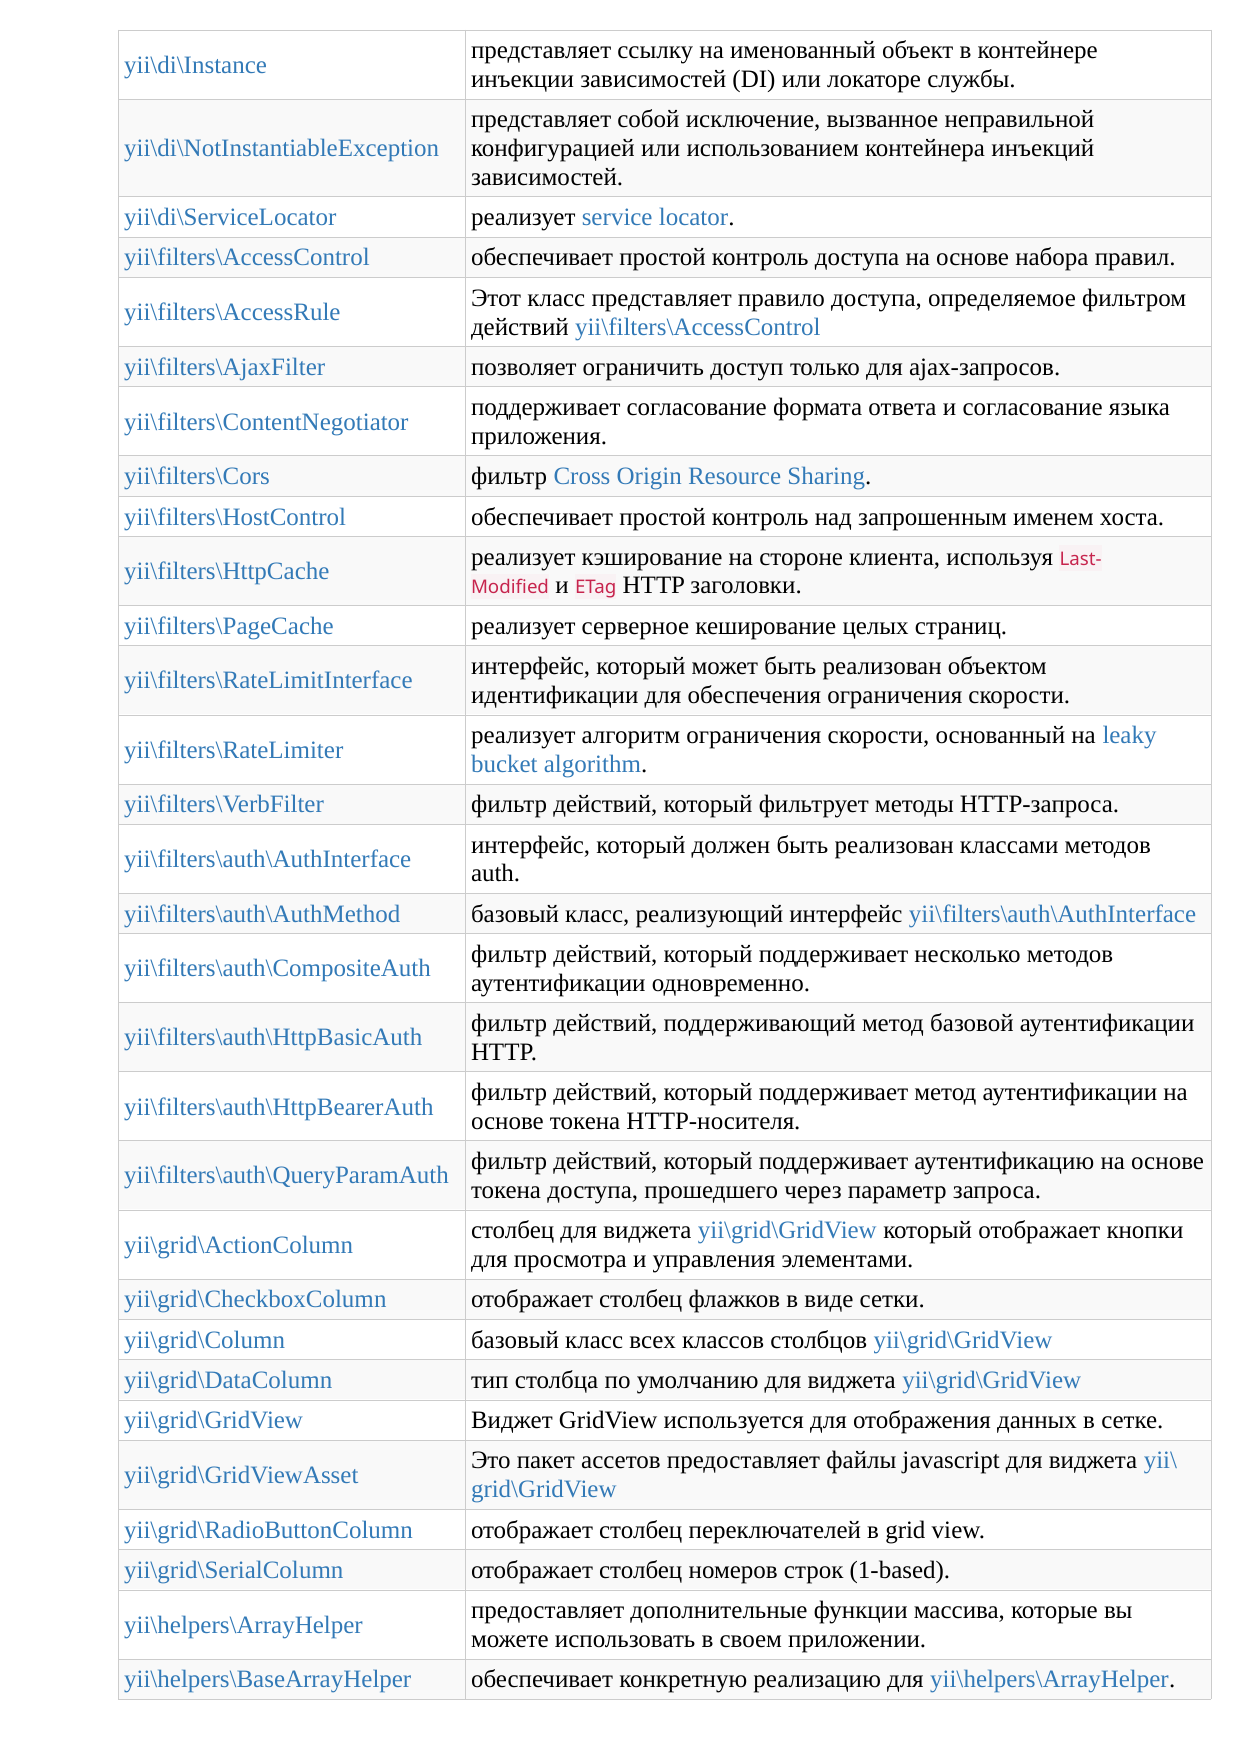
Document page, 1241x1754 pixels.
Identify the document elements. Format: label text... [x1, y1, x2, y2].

table_cell столбец для виджета yii\grid\GridView который отображает кнопки для просмотра и управления элементами. [466, 1211, 1211, 1278]
table_cell предоставляет дополнительные функции массива, которые вы можете использовать в своем приложении. [466, 1591, 1211, 1658]
table_cell yii\grid\RadioButtonColumn [119, 1510, 465, 1549]
table_cell yii\filters\HttpCache [119, 537, 465, 605]
table_cell отображает столбец флажков в виде сетки. [466, 1280, 1211, 1319]
table_cell фильтр действий, который поддерживает метод аутентификации на основе токена HTTP-носителя. [466, 1072, 1211, 1140]
table_cell yii\filters\AccessRule [119, 278, 465, 346]
table_cell поддерживает согласование формата ответа и согласование языка приложения. [466, 387, 1211, 455]
table_cell фильтр действий, который поддерживает несколько методов аутентификации одновременно. [466, 934, 1211, 1002]
table_cell интерфейс, который может быть реализован объектом идентификации для обеспечения ограничения скорости. [466, 646, 1211, 714]
table_cell yii\filters\ContentNegotiator [119, 387, 465, 455]
table_cell yii\grid\SerialColumn [119, 1550, 465, 1589]
table_cell yii\helpers\BaseArrayHelper [119, 1660, 465, 1699]
table_cell Этот класс представляет правило доступа, определяемое фильтром действий yii\filters\AccessControl [466, 278, 1211, 346]
table_cell yii\di\Instance [119, 31, 465, 98]
table_cell yii\di\NotInstantiableException [119, 100, 465, 196]
table_cell yii\di\ServiceLocator [119, 197, 465, 237]
table_cell yii\filters\auth\AuthInterface [119, 825, 465, 893]
table_cell реализует кэширование на стороне клиента, используя Last-Modified и ETag HTTP заголовки. [466, 537, 1211, 605]
table_cell yii\grid\Column [119, 1320, 465, 1359]
table_cell базовый класс, реализующий интерфейс yii\filters\auth\AuthInterface [466, 894, 1211, 933]
table_cell yii\helpers\ArrayHelper [119, 1591, 465, 1658]
table_cell представляет собой исключение, вызванное неправильной конфигурацией или использованием контейнера инъекций зависимостей. [466, 100, 1211, 196]
table_cell фильтр действий, который фильтрует методы HTTP-запроса. [466, 785, 1211, 824]
table_cell yii\filters\auth\HttpBasicAuth [119, 1003, 465, 1071]
table_cell реализует алгоритм ограничения скорости, основанный на leaky bucket algorithm. [466, 716, 1211, 783]
table_cell yii\filters\HostControl [119, 497, 465, 536]
table_cell тип столбца по умолчанию для виджета yii\grid\GridView [466, 1360, 1211, 1399]
table_cell обеспечивает простой контроль над запрошенным именем хоста. [466, 497, 1211, 536]
table_cell Это пакет ассетов предоставляет файлы javascript для виджета yii\grid\GridView [466, 1441, 1211, 1509]
table_cell yii\filters\auth\AuthMethod [119, 894, 465, 933]
table_cell отображает столбец переключателей в grid view. [466, 1510, 1211, 1549]
table_cell фильтр действий, который поддерживает аутентификацию на основе токена доступа, прошедшего через параметр запроса. [466, 1141, 1211, 1209]
table_cell обеспечивает конкретную реализацию для yii\helpers\ArrayHelper. [466, 1660, 1211, 1699]
table_cell базовый класс всех классов столбцов yii\grid\GridView [466, 1320, 1211, 1359]
table_cell реализует серверное кеширование целых страниц. [466, 606, 1211, 645]
table_cell отображает столбец номеров строк (1-based). [466, 1550, 1211, 1589]
table_cell yii\filters\auth\HttpBearerAuth [119, 1072, 465, 1140]
table_cell yii\filters\AjaxFilter [119, 347, 465, 386]
table_cell yii\filters\RateLimiter [119, 716, 465, 783]
table_cell Виджет GridView используется для отображения данных в сетке. [466, 1401, 1211, 1440]
table_cell yii\grid\GridView [119, 1401, 465, 1440]
table_cell реализует service locator. [466, 197, 1211, 237]
table_cell yii\filters\VerbFilter [119, 785, 465, 824]
table_cell интерфейс, который должен быть реализован классами методов auth. [466, 825, 1211, 893]
table_cell yii\filters\PageCache [119, 606, 465, 645]
table_cell обеспечивает простой контроль доступа на основе набора правил. [466, 238, 1211, 277]
table_cell yii\filters\RateLimitInterface [119, 646, 465, 714]
table_cell yii\grid\CheckboxColumn [119, 1280, 465, 1319]
table_cell yii\grid\ActionColumn [119, 1211, 465, 1278]
table_cell yii\grid\GridViewAsset [119, 1441, 465, 1509]
table_cell yii\filters\auth\CompositeAuth [119, 934, 465, 1002]
table_cell позволяет ограничить доступ только для ajax-запросов. [466, 347, 1211, 386]
table_cell yii\filters\AccessControl [119, 238, 465, 277]
table_cell yii\filters\Cors [119, 456, 465, 496]
table_cell yii\grid\DataColumn [119, 1360, 465, 1399]
table_cell фильтр Cross Origin Resource Sharing. [466, 456, 1211, 496]
table_cell фильтр действий, поддерживающий метод базовой аутентификации HTTP. [466, 1003, 1211, 1071]
table_cell yii\filters\auth\QueryParamAuth [119, 1141, 465, 1209]
table_cell представляет ссылку на именованный объект в контейнере инъекции зависимостей (DI) или локаторе службы. [466, 31, 1211, 98]
